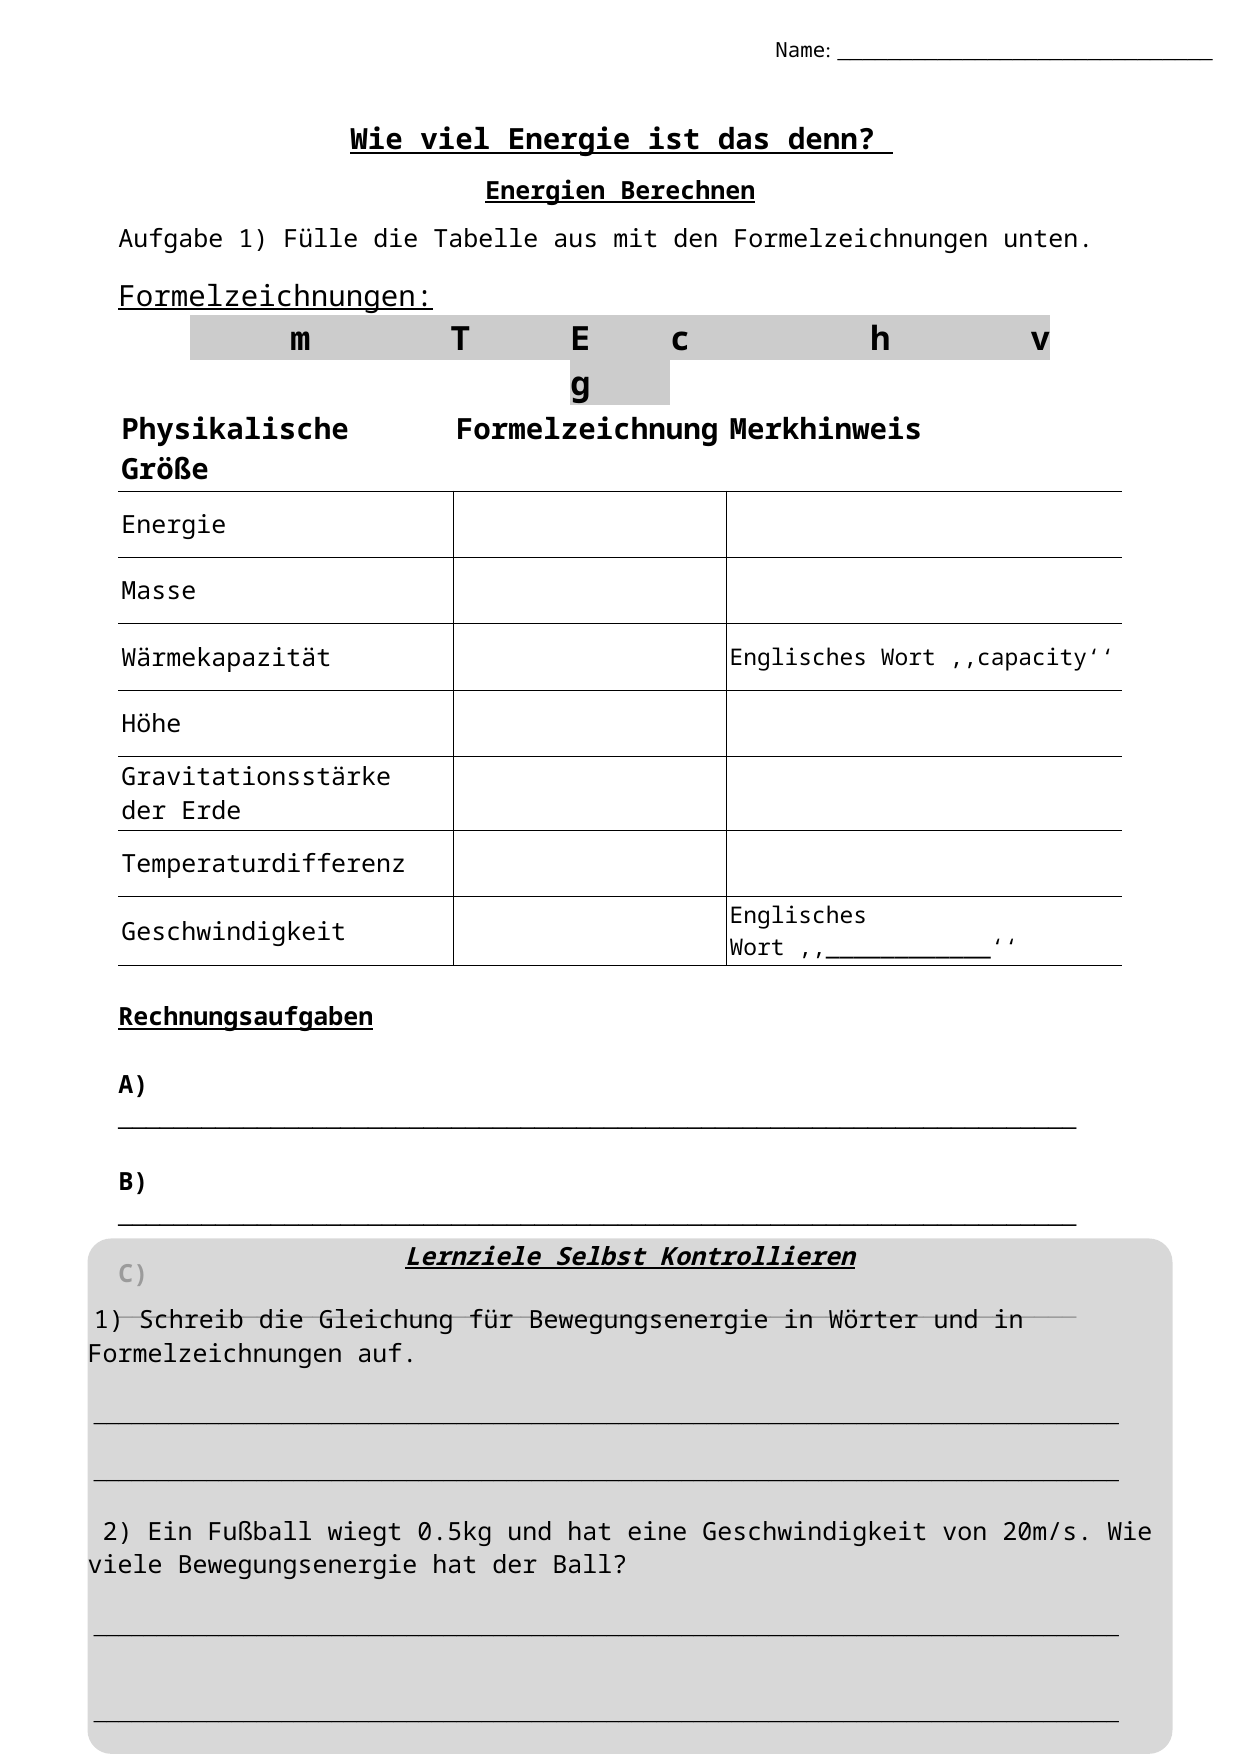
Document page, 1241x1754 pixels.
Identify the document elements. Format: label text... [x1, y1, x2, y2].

table_cell Energie [118, 492, 453, 557]
table_header Physikalische Größe [118, 405, 453, 491]
table_cell Wärmekapazität [118, 624, 453, 689]
table_cell [727, 757, 1122, 830]
table_header Formelzeichnung [453, 405, 726, 491]
table_cell Englisches Wort ,,____________‘‘ [727, 897, 1122, 965]
text Rechnungsaufgaben [118, 999, 1122, 1033]
table_cell [727, 691, 1122, 756]
text Aufgabe 1) Fülle die Tabelle aus mit den Formelzeichnungen unten. [118, 221, 1122, 255]
text Wie viel Energie ist das denn? [118, 118, 1122, 158]
table_cell Höhe [118, 691, 453, 756]
table_cell Temperaturdifferenz [118, 831, 453, 896]
table_cell [454, 757, 726, 830]
table_cell [727, 831, 1122, 896]
table_cell Masse [118, 558, 453, 623]
table_cell Gravitationsstärke der Erde [118, 757, 453, 830]
table_cell Englisches Wort ,,capacity‘‘ [727, 624, 1122, 689]
text Energien Berechnen [118, 172, 1122, 206]
text B) _____________________________________________________________________ [118, 1164, 1122, 1227]
text m T E c h v g [118, 314, 1122, 405]
text Formelzeichnungen: [118, 275, 1122, 314]
table_cell [727, 558, 1122, 623]
table_cell [727, 492, 1122, 557]
table_header Merkhinweis [726, 405, 1122, 491]
table_cell [454, 831, 726, 896]
table_cell [454, 897, 726, 965]
table_cell [454, 558, 726, 623]
table_cell Geschwindigkeit [118, 897, 453, 965]
table_cell [454, 691, 726, 756]
table_cell [454, 624, 726, 689]
text A) _____________________________________________________________________ [118, 1067, 1122, 1130]
table_cell [454, 492, 726, 557]
